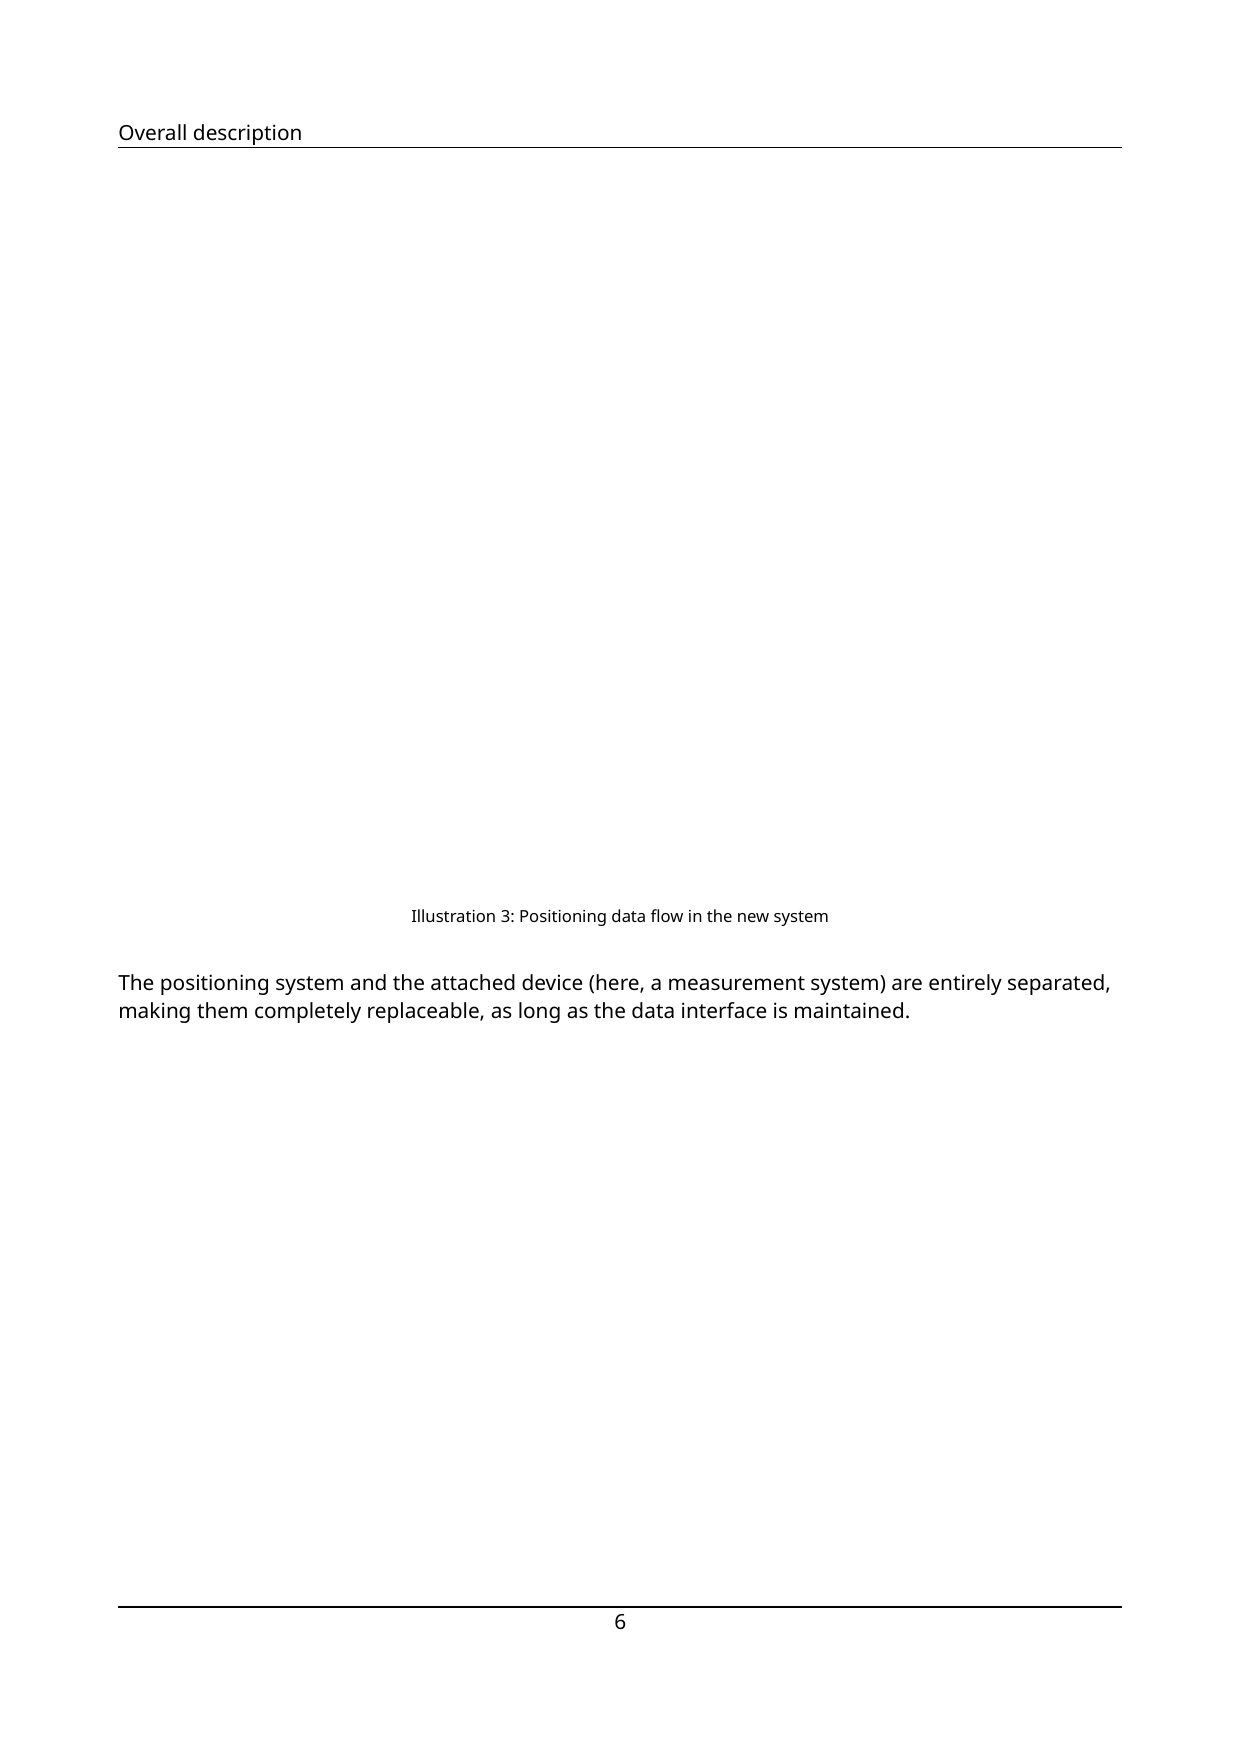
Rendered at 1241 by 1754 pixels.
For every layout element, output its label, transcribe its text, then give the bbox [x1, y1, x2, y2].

text Illustration 3: Positioning data flow in the new system [118, 195, 1122, 927]
text The positioning system and the attached device (here, a measurement system) are entirely separated, making them completely replaceable, as long as the data interface is maintained. [118, 968, 1122, 1024]
